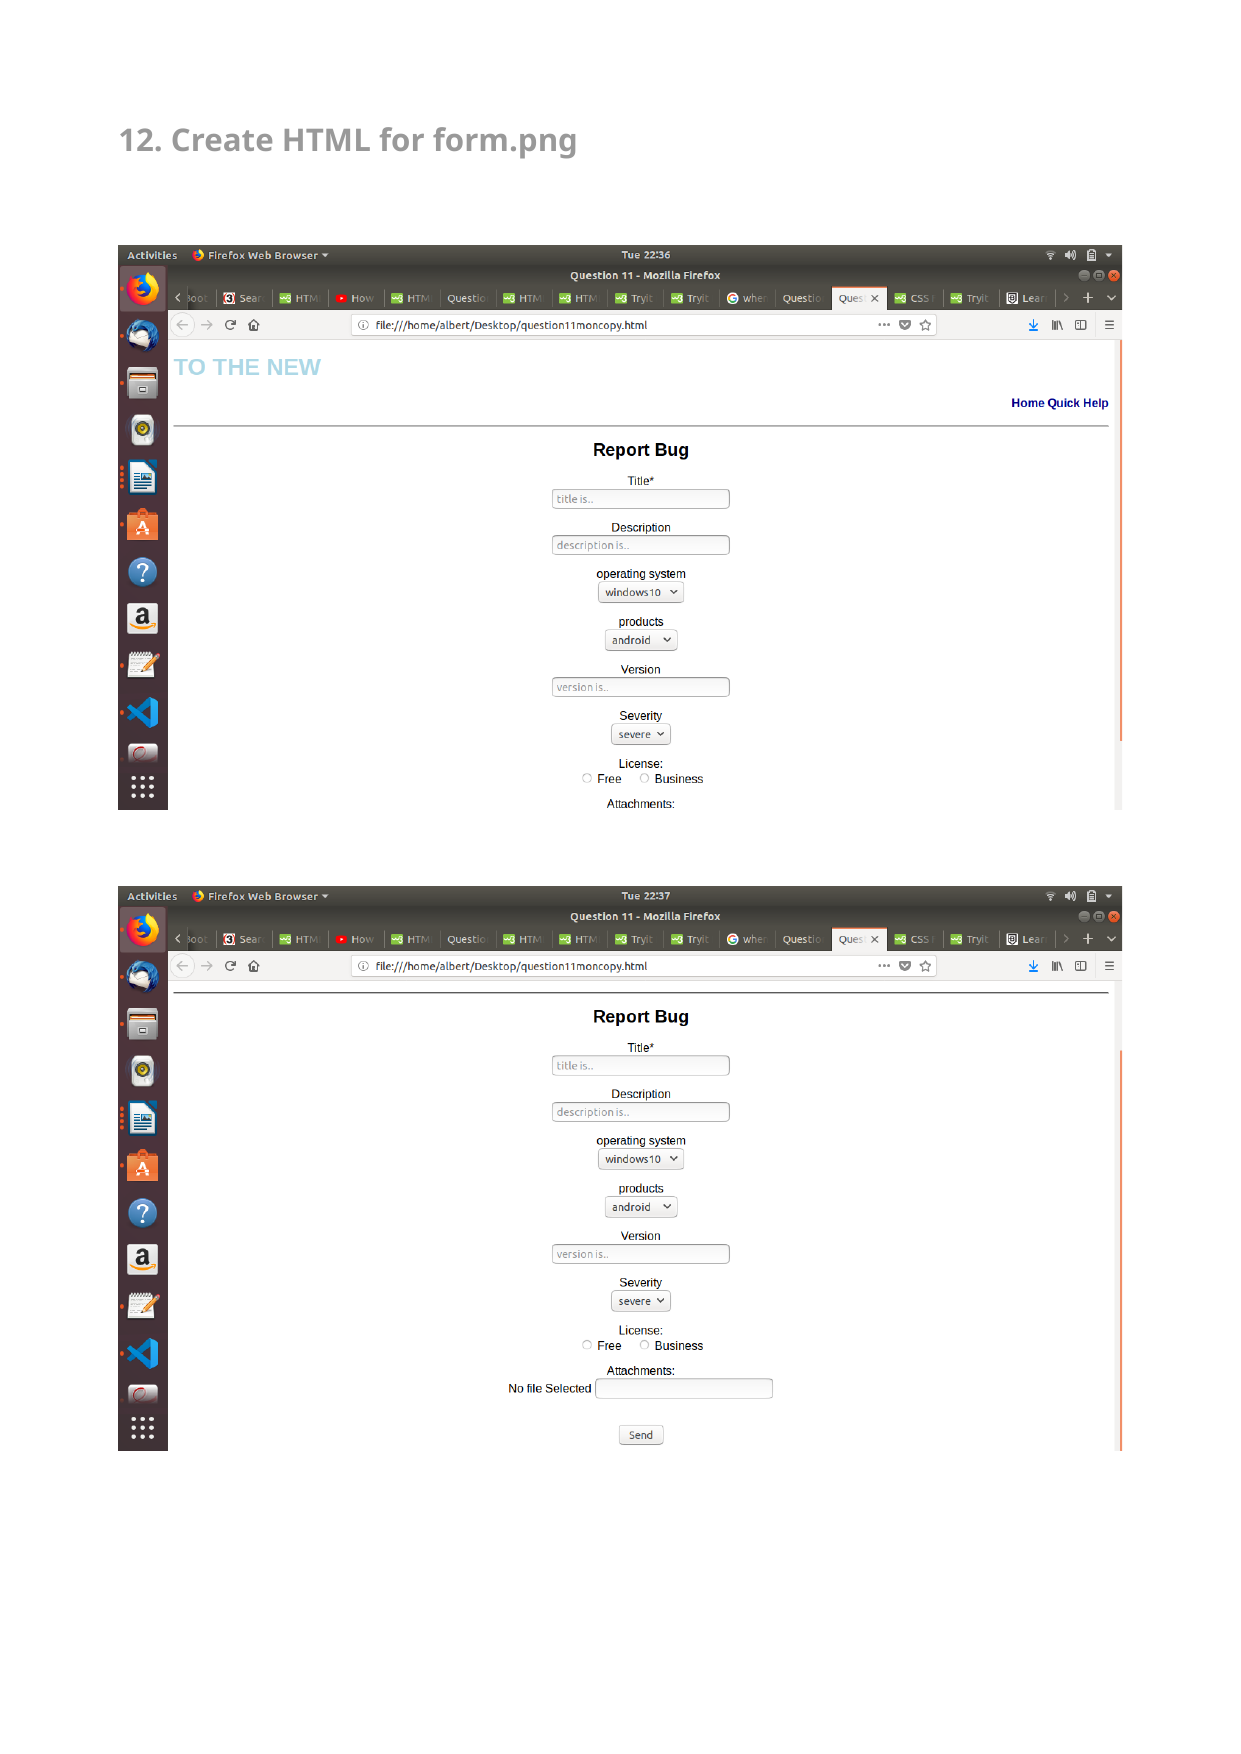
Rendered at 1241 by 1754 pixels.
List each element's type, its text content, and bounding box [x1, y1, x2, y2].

picture [118, 886, 1123, 1451]
text 12. Create HTML for form.png [118, 118, 1122, 161]
picture [118, 245, 1123, 810]
